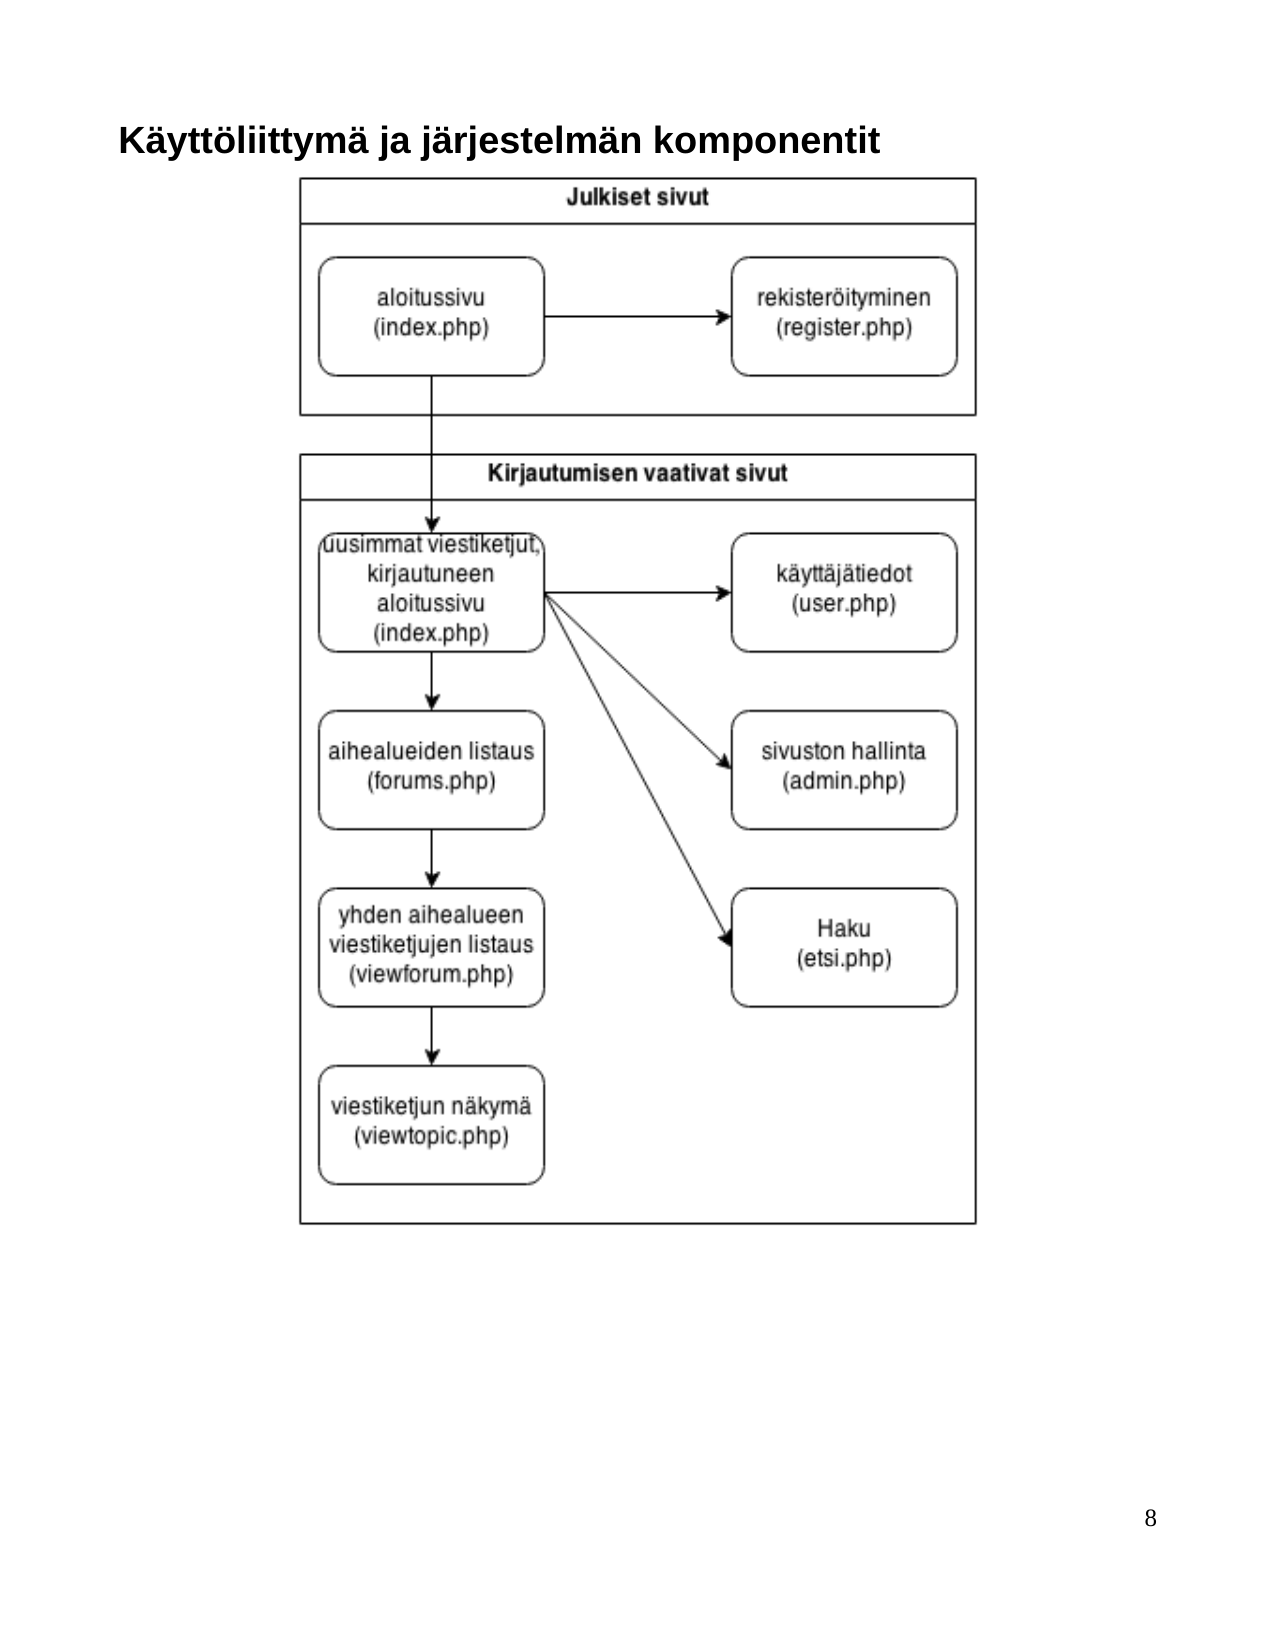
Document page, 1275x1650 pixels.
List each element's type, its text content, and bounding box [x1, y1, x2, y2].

subtitle Käyttöliittymä ja järjestelmän komponentit [118, 118, 1157, 162]
picture [296, 174, 979, 1233]
